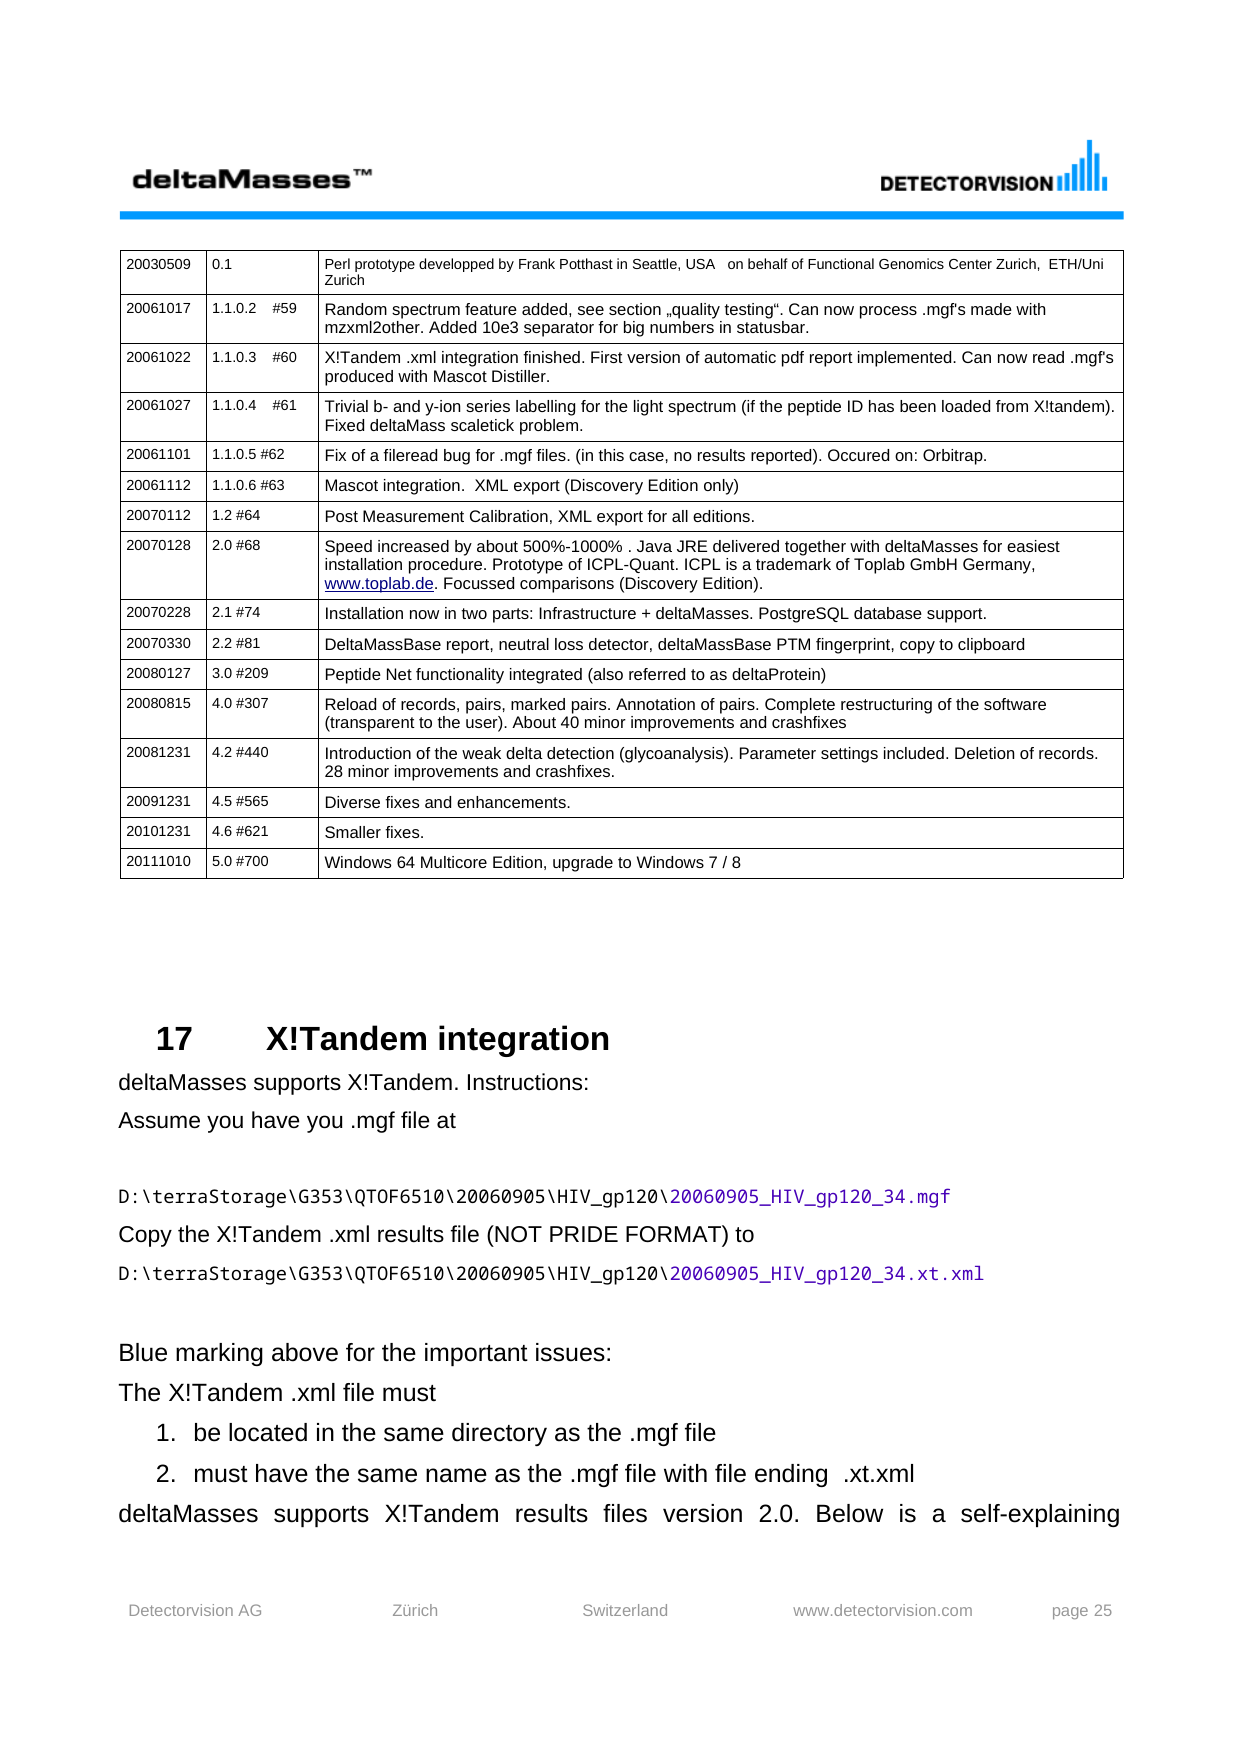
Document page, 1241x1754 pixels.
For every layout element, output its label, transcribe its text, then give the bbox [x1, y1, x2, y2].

table_cell Windows 64 Multicore Edition, upgrade to Windows 7 / 8 [319, 849, 1123, 878]
table_cell 20080815 [121, 690, 206, 738]
text D:\terraStorage\G353\QTOF6510\20060905\HIV_gp120\20060905_HIV_gp120_34.mgf [118, 1184, 1122, 1209]
table_cell 20070112 [121, 502, 206, 531]
table_cell 1.1.0.5 #62 [207, 442, 318, 471]
table_cell 20061027 [121, 393, 206, 441]
table_cell 20111010 [121, 849, 206, 878]
table_cell 20080127 [121, 660, 206, 689]
table_cell 20061022 [121, 344, 206, 392]
text Blue marking above for the important issues: [118, 1338, 1122, 1366]
table_cell 20101231 [121, 818, 206, 847]
text D:\terraStorage\G353\QTOF6510\20060905\HIV_gp120\20060905_HIV_gp120_34.xt.xml [118, 1260, 1122, 1286]
table_cell 5.0 #700 [207, 849, 318, 878]
table_cell X!Tandem .xml integration finished. First version of automatic pdf report implemented. Can now read .mgf's produced with Mascot Distiller. [319, 344, 1123, 392]
table_cell DeltaMassBase report, neutral loss detector, deltaMassBase PTM fingerprint, copy to clipboard [319, 630, 1123, 659]
table_cell 1.2 #64 [207, 502, 318, 531]
list be located in the same directory as the .mgf file [156, 1419, 1122, 1447]
table_cell Random spectrum feature added, see section „quality testing“. Can now process .mgf's made with mzxml2other. Added 10e3 separator for big numbers in statusbar. [319, 295, 1123, 343]
table_cell Installation now in two parts: Infrastructure + deltaMasses. PostgreSQL database support. [319, 600, 1123, 629]
table_cell 20061017 [121, 295, 206, 343]
table_cell 4.5 #565 [207, 788, 318, 817]
table_cell 1.1.0.4 #61 [207, 393, 318, 441]
table_cell 20061112 [121, 472, 206, 501]
list must have the same name as the .mgf file with file ending .xt.xml [156, 1460, 1122, 1488]
table_cell Introduction of the weak delta detection (glycoanalysis). Parameter settings included. Deletion of records. 28 minor improvements and crashfixes. [319, 739, 1123, 787]
table_cell 2.0 #68 [207, 532, 318, 599]
table_cell 20081231 [121, 739, 206, 787]
picture [121, 121, 380, 196]
table_cell 3.0 #209 [207, 660, 318, 689]
table_cell Trivial b- and y-ion series labelling for the light spectrum (if the peptide ID has been loaded from X!tandem). Fixed deltaMass scaletick problem. [319, 393, 1123, 441]
table_cell 4.0 #307 [207, 690, 318, 738]
table_cell Peptide Net functionality integrated (also referred to as deltaProtein) [319, 660, 1123, 689]
picture [119, 210, 1124, 221]
table_cell Fix of a fileread bug for .mgf files. (in this case, no results reported). Occured on: Orbitrap. [319, 442, 1123, 471]
table_cell Post Measurement Calibration, XML export for all editions. [319, 502, 1123, 531]
text The X!Tandem .xml file must [118, 1379, 1122, 1407]
text deltaMasses supports X!Tandem. Instructions: [118, 1069, 1122, 1095]
text Assume you have you .mgf file at [118, 1108, 1122, 1133]
table_cell 4.2 #440 [207, 739, 318, 787]
table_cell 1.1.0.3 #60 [207, 344, 318, 392]
table_header Perl prototype developped by Frank Potthast in Seattle, USA on behalf of Functional Genomics Center Zurich, ETH/Uni Zurich [319, 251, 1123, 294]
table_cell 2.2 #81 [207, 630, 318, 659]
table_cell Smaller fixes. [319, 818, 1123, 847]
table_cell 4.6 #621 [207, 818, 318, 847]
table_cell Diverse fixes and enhancements. [319, 788, 1123, 817]
table_cell Reload of records, pairs, marked pairs. Annotation of pairs. Complete restructuring of the software (transparent to the user). About 40 minor improvements and crashfixes [319, 690, 1123, 738]
table_cell 1.1.0.6 #63 [207, 472, 318, 501]
table_cell 20070228 [121, 600, 206, 629]
subtitle 17 X!Tandem integration [118, 1019, 1122, 1057]
table_cell Speed increased by about 500%-1000% . Java JRE delivered together with deltaMasses for easiest installation procedure. Prototype of ICPL-Quant. ICPL is a trademark of Toplab GmbH Germany, www.toplab.de. Focussed comparisons (Discovery Edition). [319, 532, 1123, 599]
picture [875, 121, 1121, 196]
text Copy the X!Tandem .xml results file (NOT PRIDE FORMAT) to [118, 1222, 1122, 1247]
table_cell 20070128 [121, 532, 206, 599]
text deltaMasses supports X!Tandem results files version 2.0. Below is a self-explaining [118, 1500, 1122, 1528]
table_cell 1.1.0.2 #59 [207, 295, 318, 343]
table_cell 2.1 #74 [207, 600, 318, 629]
table_cell 20070330 [121, 630, 206, 659]
table_header 20030509 [121, 251, 206, 294]
table_cell Mascot integration. XML export (Discovery Edition only) [319, 472, 1123, 501]
table_header 0.1 [207, 251, 318, 294]
table_cell 20061101 [121, 442, 206, 471]
table_cell 20091231 [121, 788, 206, 817]
